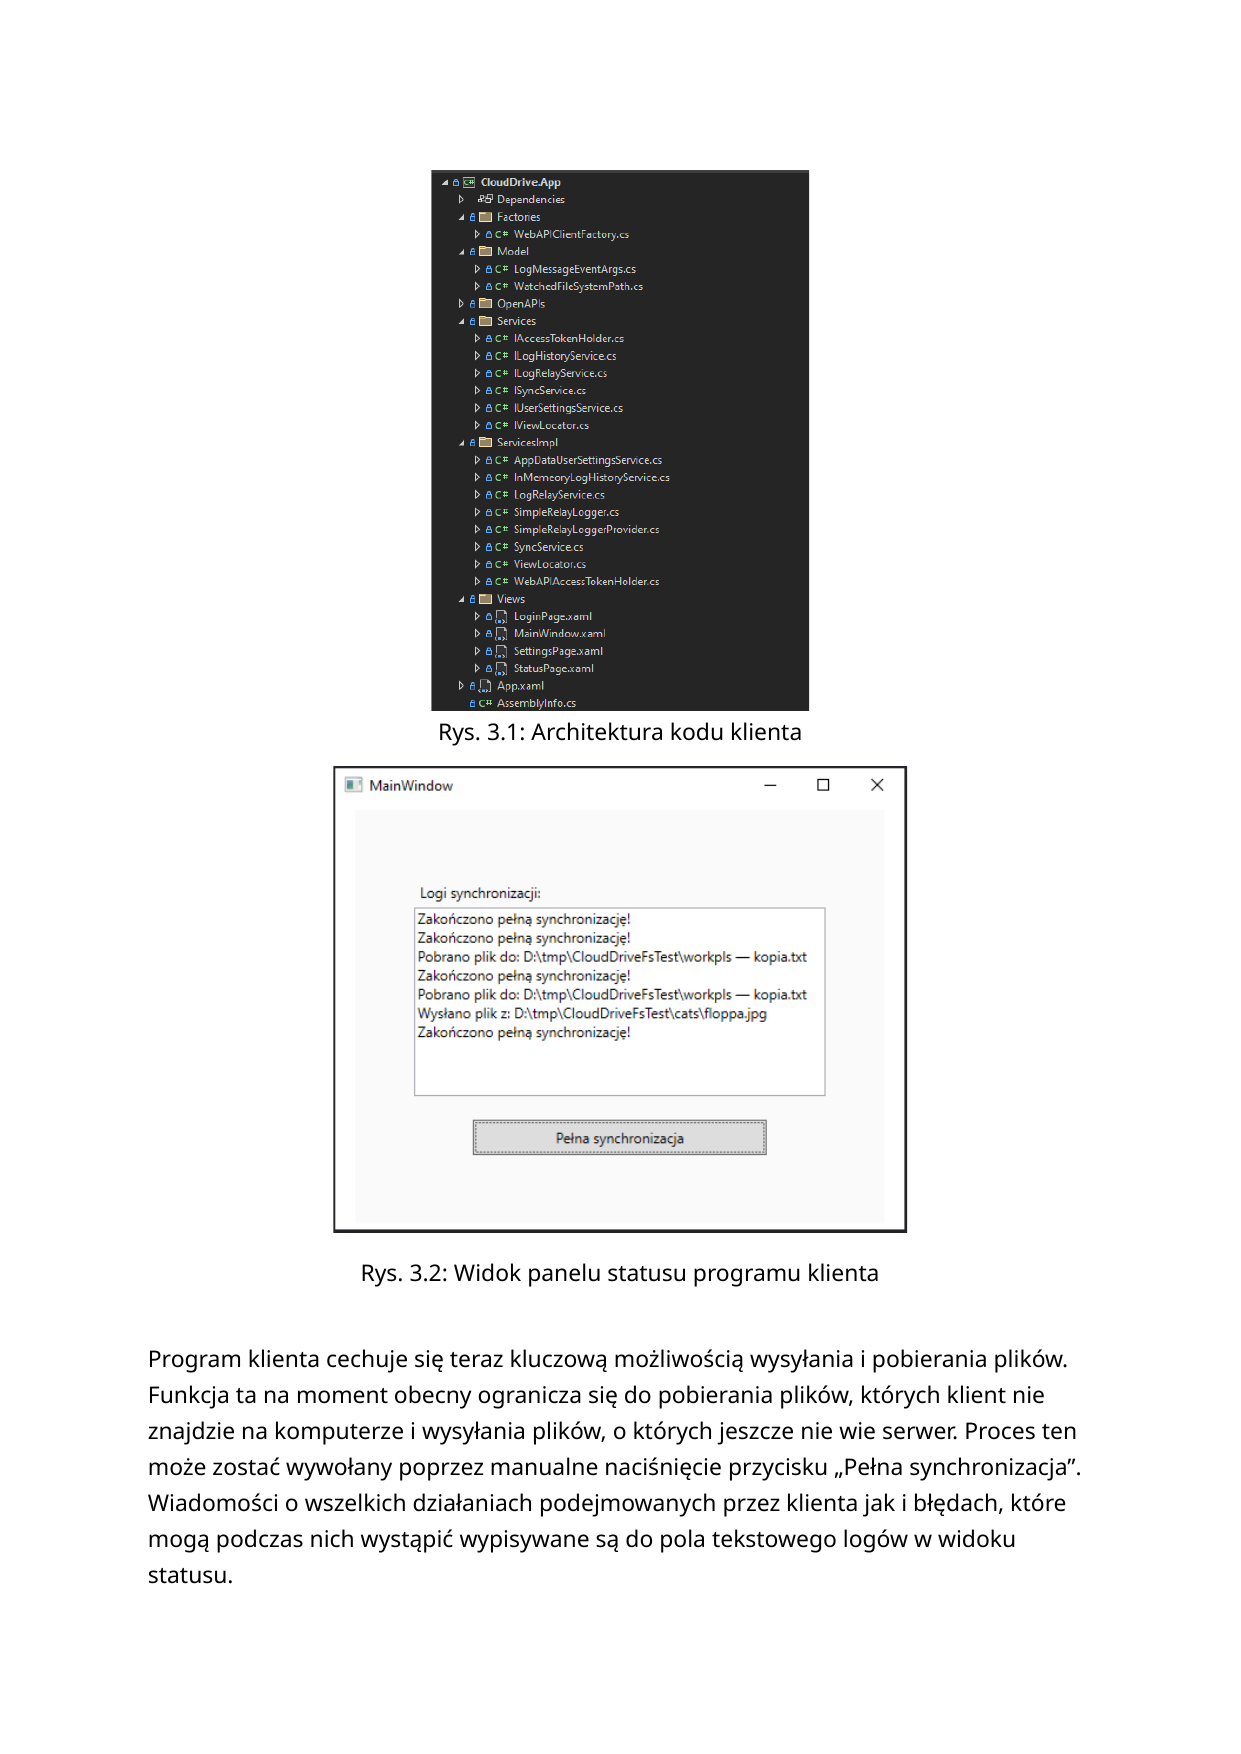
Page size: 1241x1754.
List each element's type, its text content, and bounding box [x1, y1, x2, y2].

text Rys. 3.2: Widok panelu statusu programu klienta [148, 766, 1093, 1324]
text Program klienta cechuje się teraz kluczową możliwością wysyłania i pobierania plików. Funkcja ta na moment obecny ogranicza się do pobierania plików, których klient nie znajdzie na komputerze i wysyłania plików, o których jeszcze nie wie serwer. Proces ten może zostać wywołany poprzez manualne naciśnięcie przycisku „Pełna synchronizacja”. Wiadomości o wszelkich działaniach podejmowanych przez klienta jak i błędach, które mogą podczas nich wystąpić wypisywane są do pola tekstowego logów w widoku statusu. [148, 1343, 1093, 1590]
picture [333, 766, 908, 1233]
picture [431, 170, 810, 711]
text Rys. 3.1: Architektura kodu klienta [148, 148, 1093, 747]
